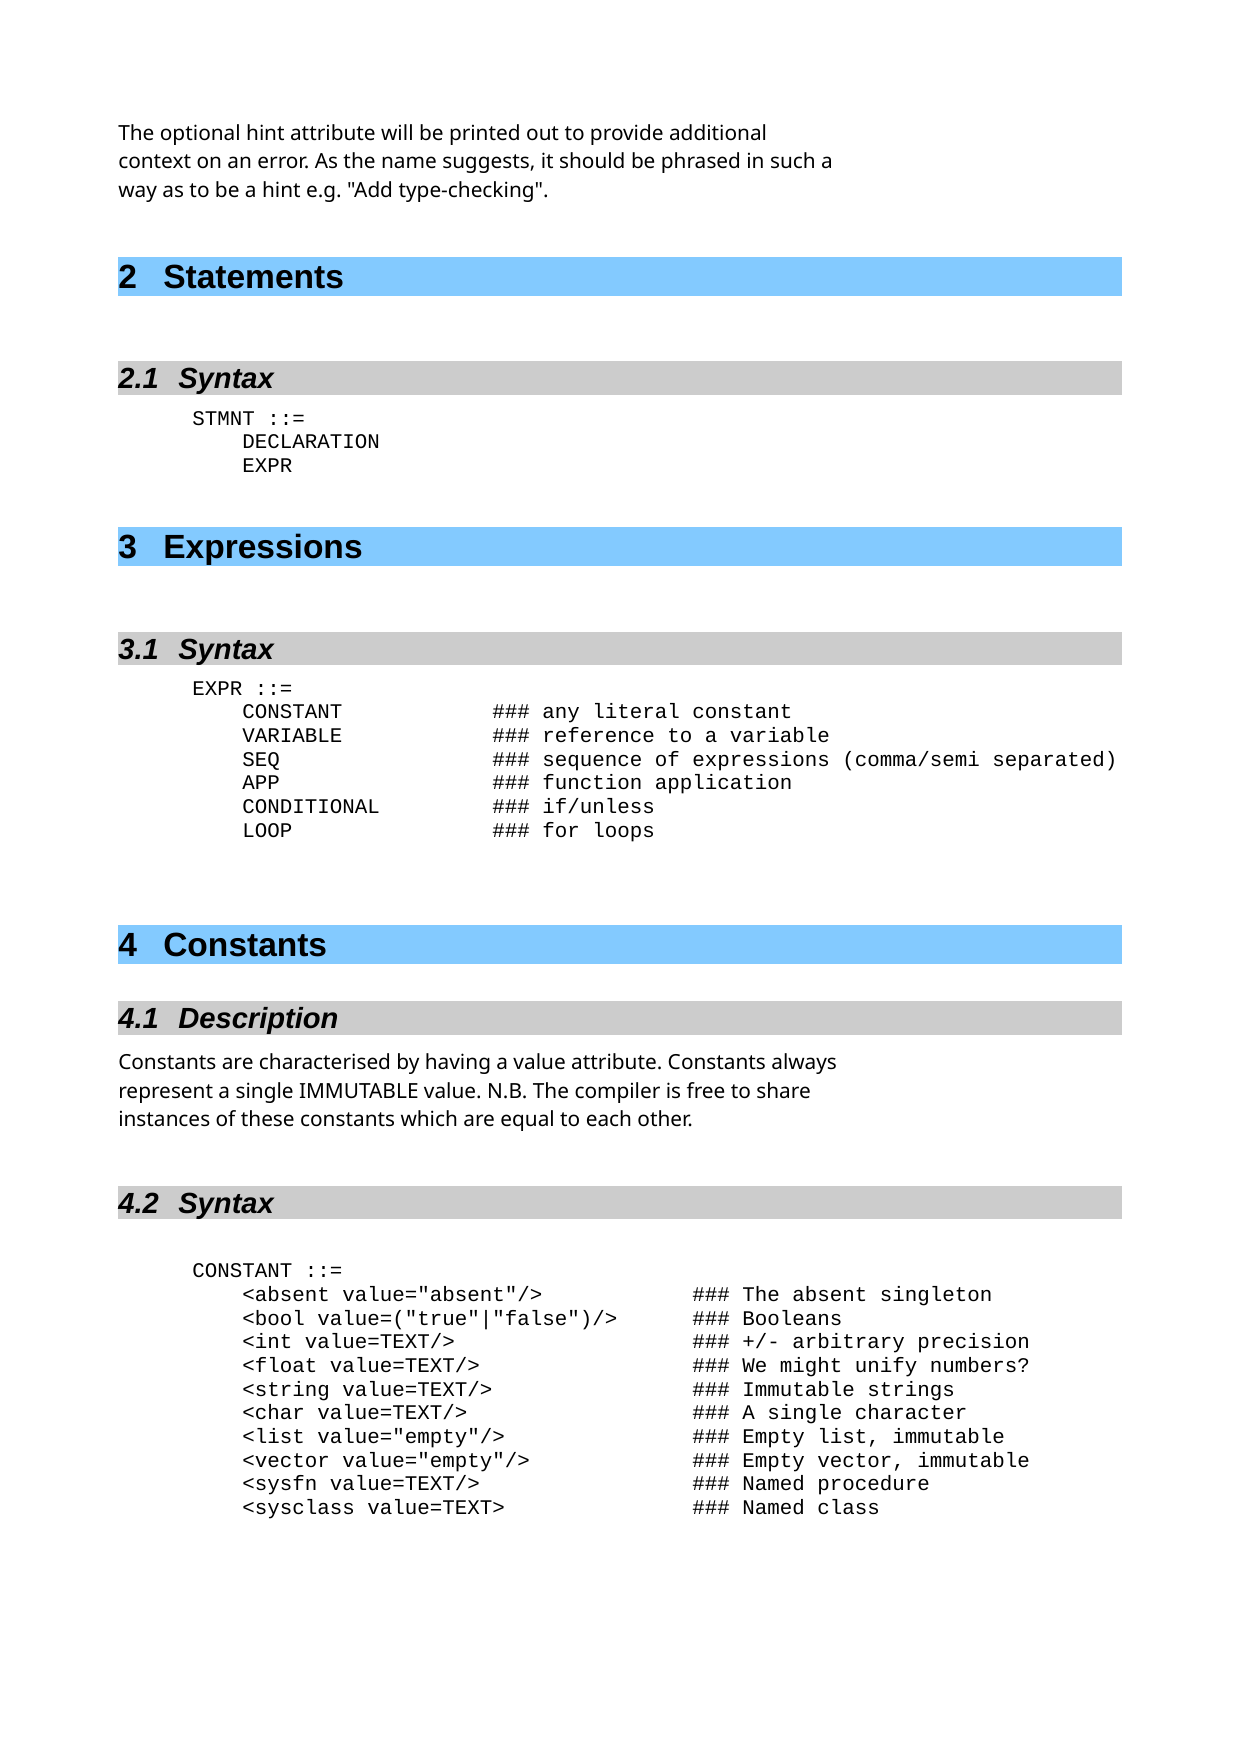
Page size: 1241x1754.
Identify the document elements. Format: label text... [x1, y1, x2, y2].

text Constants are characterised by having a value attribute. Constants always [118, 1047, 1122, 1076]
subtitle Syntax [118, 1186, 1122, 1219]
text SEQ ### sequence of expressions (comma/semi separated) [192, 749, 1122, 772]
text LOOP ### for loops [192, 819, 1122, 843]
text <bool value=("true"|"false")/> ### Booleans [192, 1308, 1122, 1331]
text context on an error. As the name suggests, it should be phrased in such a [118, 147, 1122, 175]
text <vector value="empty"/> ### Empty vector, immutable [192, 1450, 1122, 1473]
text EXPR [192, 455, 1122, 478]
text <string value=TEXT/> ### Immutable strings [192, 1379, 1122, 1402]
subtitle Expressions [118, 527, 1122, 566]
text instances of these constants which are equal to each other. [118, 1104, 1122, 1133]
text <absent value="absent"/> ### The absent singleton [192, 1284, 1122, 1308]
text VARIABLE ### reference to a variable [192, 725, 1122, 749]
subtitle Syntax [118, 632, 1122, 665]
text <float value=TEXT/> ### We might unify numbers? [192, 1355, 1122, 1379]
subtitle Syntax [118, 361, 1122, 395]
subtitle Constants [118, 925, 1122, 964]
text DECLARATION [192, 431, 1122, 455]
text The optional hint attribute will be printed out to provide additional [118, 118, 1122, 147]
text APP ### function application [192, 772, 1122, 796]
text represent a single IMMUTABLE value. N.B. The compiler is free to share [118, 1076, 1122, 1104]
text way as to be a hint e.g. "Add type-checking". [118, 175, 1122, 203]
text CONSTANT ::= [192, 1261, 1122, 1284]
text CONDITIONAL ### if/unless [192, 796, 1122, 819]
subtitle Description [118, 1001, 1122, 1035]
text <sysclass value=TEXT> ### Named class [192, 1497, 1122, 1521]
text <list value="empty"/> ### Empty list, immutable [192, 1426, 1122, 1450]
text EXPR ::= [192, 678, 1122, 701]
text <sysfn value=TEXT/> ### Named procedure [192, 1473, 1122, 1497]
text CONSTANT ### any literal constant [192, 701, 1122, 725]
subtitle Statements [118, 257, 1122, 296]
text <char value=TEXT/> ### A single character [192, 1402, 1122, 1426]
text STMNT ::= [192, 407, 1122, 431]
text <int value=TEXT/> ### +/- arbitrary precision [192, 1331, 1122, 1355]
